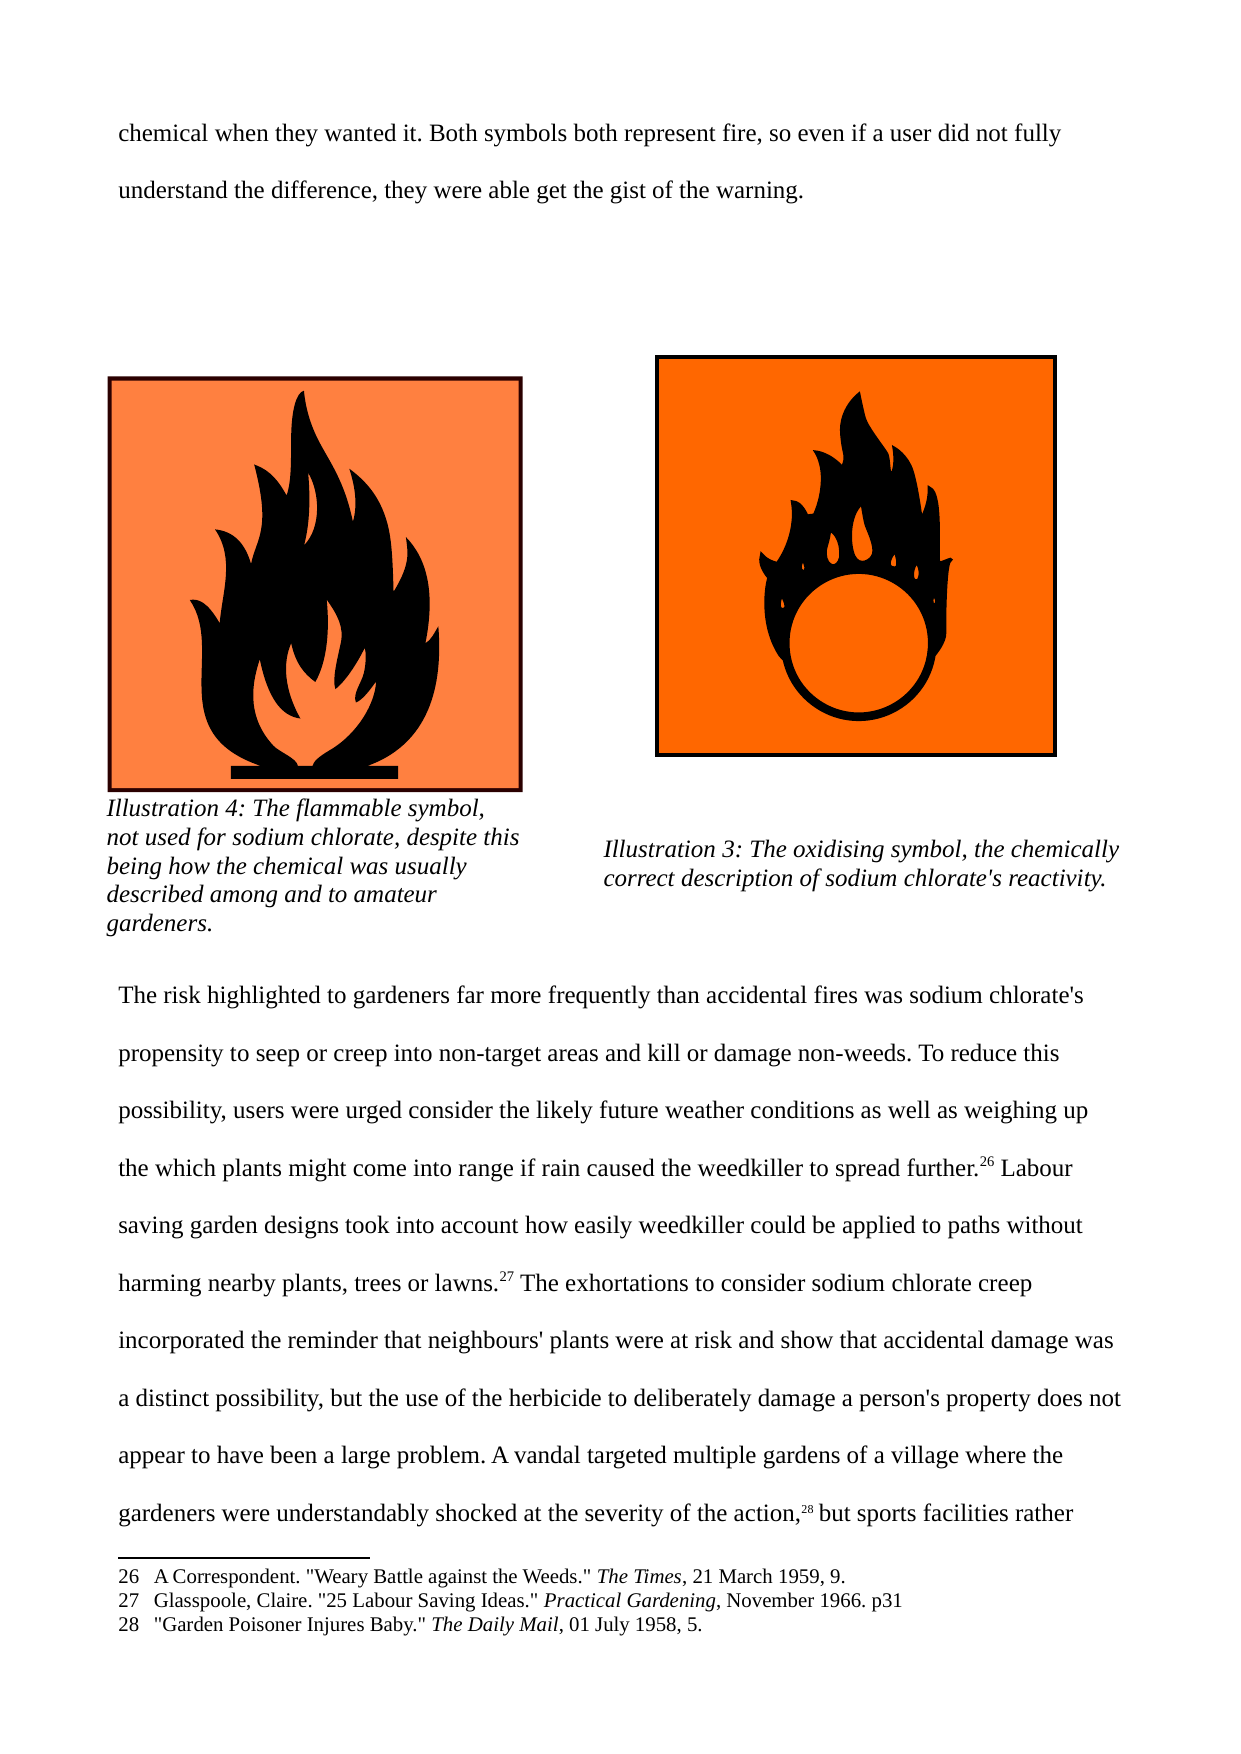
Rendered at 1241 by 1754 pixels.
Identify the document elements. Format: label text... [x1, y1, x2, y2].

text chemical when they wanted it. Both symbols both represent fire, so even if a user did not fully understand the difference, they were able get the gist of the warning. [118, 118, 1122, 204]
text Illustration 2: The oxidising symbol, the chemically correct description of sodium chlorate's reactivity. [603, 303, 1135, 892]
text Glasspoole, Claire. "25 Labour Saving Ideas." Practical Gardening, November 1966. p31 [118, 1588, 1122, 1612]
text Illustration 3: The flammable symbol, not used for sodium chlorate, despite this being how the chemical was usually described among and to amateur gardeners. [106, 375, 524, 937]
text The risk highlighted to gardeners far more frequently than accidental fires was sodium chlorate's propensity to seep or creep into non-target areas and kill or damage non-weeds. To reduce this possibility, users were urged consider the likely future weather conditions as well as weighing up the which plants might come into range if rain caused the weedkiller to spread further. Labour saving garden designs took into account how easily weedkiller could be applied to paths without harming nearby plants, trees or lawns. The exhortations to consider sodium chlorate creep incorporated the reminder that neighbours' plants were at risk and show that accidental damage was a distinct possibility, but the use of the herbicide to deliberately damage a person's property does not appear to have been a large problem. A vandal targeted multiple gardens of a village where the gardeners were understandably shocked at the severity of the action, but sports facilities rather [118, 981, 1122, 1527]
text A Correspondent. "Weary Battle against the Weeds." The Times, 21 March 1959, 9. [118, 1564, 1122, 1588]
text "Garden Poisoner Injures Baby." The Daily Mail, 01 July 1958, 5. [118, 1612, 1122, 1636]
